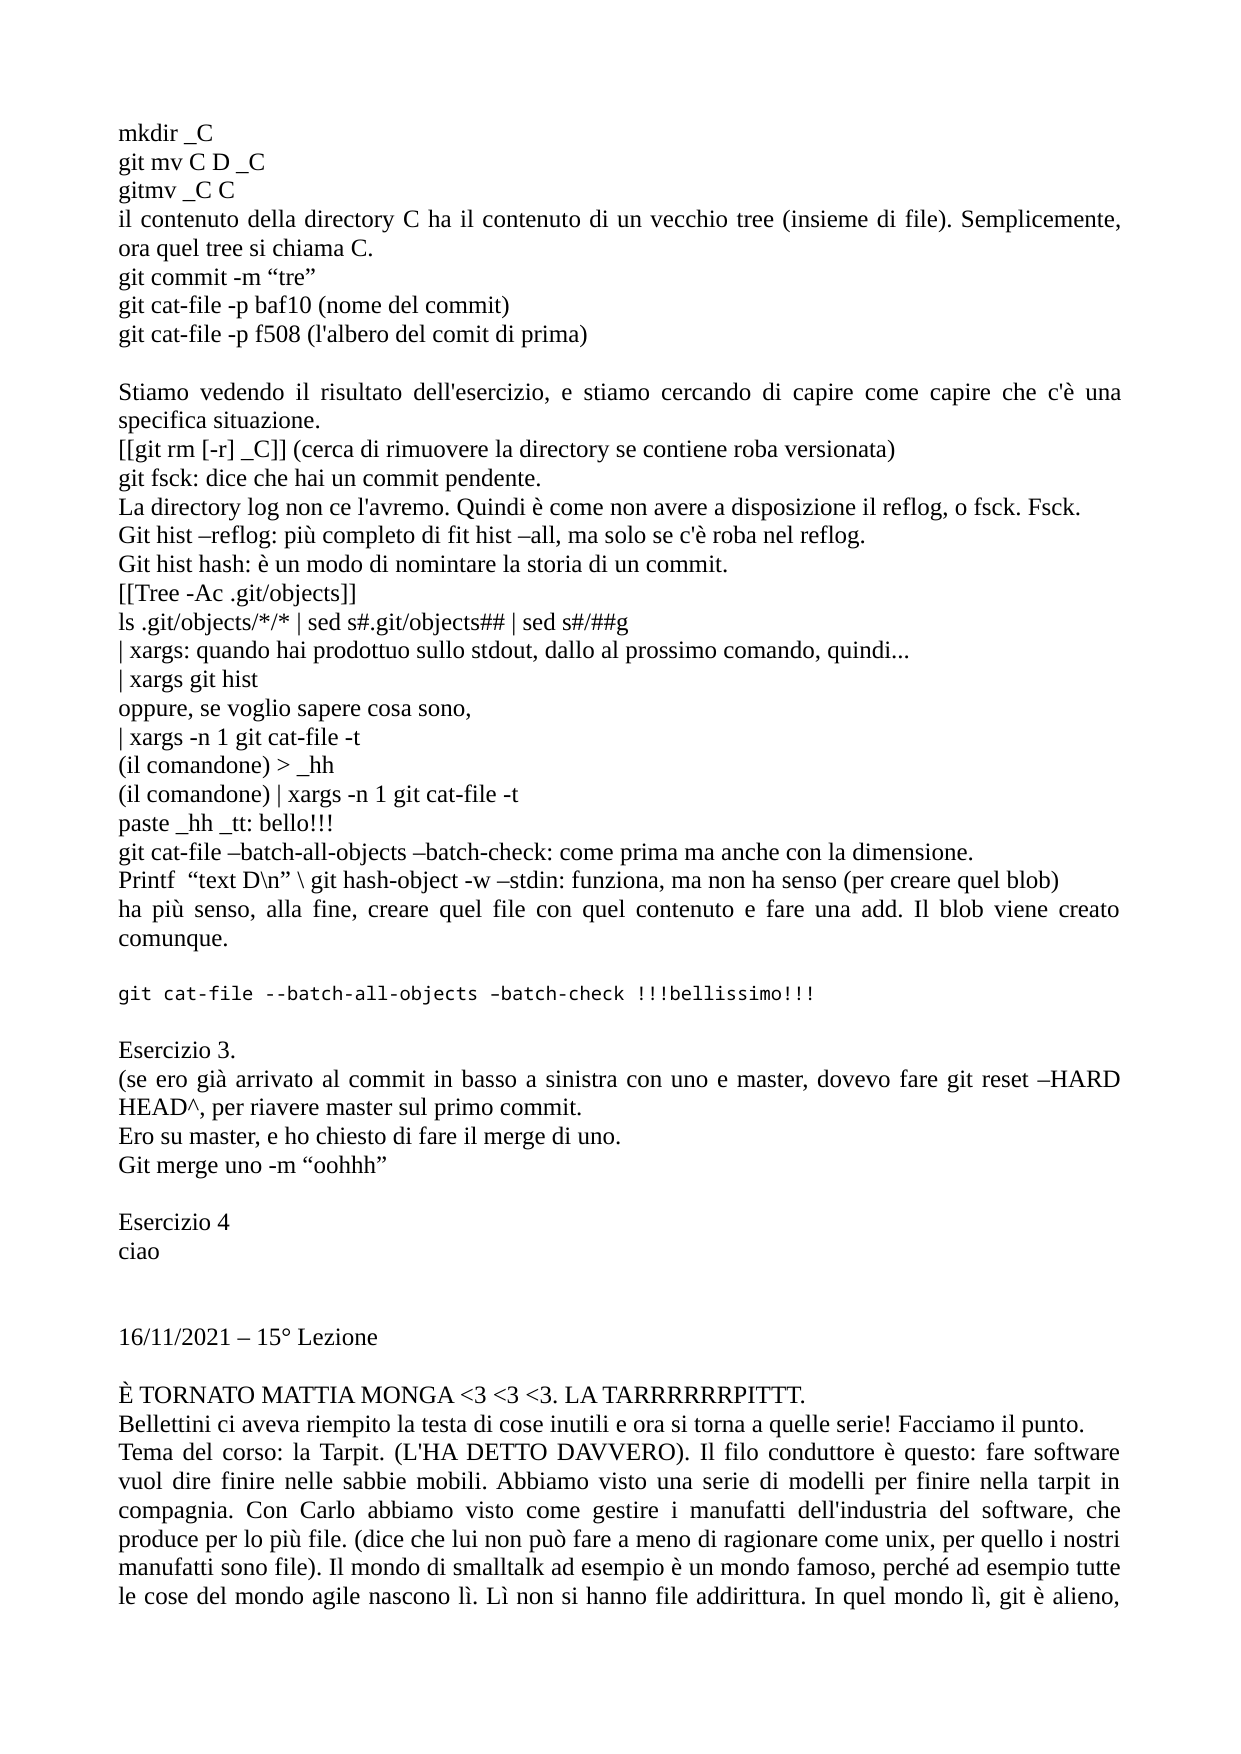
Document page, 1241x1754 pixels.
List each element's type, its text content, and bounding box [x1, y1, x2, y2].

text git mv C D _C [118, 147, 1122, 176]
text git commit -m “tre” [118, 262, 1122, 291]
text git cat-file -p f508 (l'albero del comit di prima) [118, 319, 1122, 348]
text Bellettini ci aveva riempito la testa di cose inutili e ora si torna a quelle serie! Facciamo il punto. [118, 1409, 1122, 1437]
text (il comandone) > _hh [118, 751, 1122, 779]
text Printf “text D\n” \ git hash-object -w –stdin: funziona, ma non ha senso (per creare quel blob) [118, 866, 1122, 894]
text gitmv _C C [118, 176, 1122, 204]
text ha più senso, alla fine, creare quel file con quel contenuto e fare una add. Il blob viene creato comunque. [118, 894, 1122, 952]
text Ero su master, e ho chiesto di fare il merge di uno. [118, 1121, 1122, 1150]
text [[Tree -Ac .git/objects]] [118, 578, 1122, 607]
text È TORNATO MATTIA MONGA <3 <3 <3. LA TARRRRRRPITTT. [118, 1380, 1122, 1409]
text git fsck: dice che hai un commit pendente. [118, 463, 1122, 492]
text | xargs: quando hai prodottuo sullo stdout, dallo al prossimo comando, quindi... [118, 636, 1122, 664]
text ciao [118, 1236, 1122, 1265]
text Git hist hash: è un modo di nomintare la storia di un commit. [118, 549, 1122, 578]
text paste _hh _tt: bello!!! [118, 808, 1122, 837]
text mkdir _C [118, 118, 1122, 147]
text Stiamo vedendo il risultato dell'esercizio, e stiamo cercando di capire come capire che c'è una specifica situazione. [118, 377, 1122, 434]
text Esercizio 4 [118, 1207, 1122, 1236]
text La directory log non ce l'avremo. Quindi è come non avere a disposizione il reflog, o fsck. Fsck. [118, 492, 1122, 521]
text oppure, se voglio sapere cosa sono, [118, 693, 1122, 722]
text il contenuto della directory C ha il contenuto di un vecchio tree (insieme di file). Semplicemente, ora quel tree si chiama C. [118, 204, 1122, 262]
text Git hist –reflog: più completo di fit hist –all, ma solo se c'è roba nel reflog. [118, 521, 1122, 549]
text (il comandone) | xargs -n 1 git cat-file -t [118, 779, 1122, 808]
text git cat-file -p baf10 (nome del commit) [118, 291, 1122, 319]
text Tema del corso: la Tarpit. (L'HA DETTO DAVVERO). Il filo conduttore è questo: fare software vuol dire finire nelle sabbie mobili. Abbiamo visto una serie di modelli per finire nella tarpit in compagnia. Con Carlo abbiamo visto come gestire i manufatti dell'industria del software, che produce per lo più file. (dice che lui non può fare a meno di ragionare come unix, per quello i nostri manufatti sono file). Il mondo di smalltalk ad esempio è un mondo famoso, perché ad esempio tutte le cose del mondo agile nascono lì. Lì non si hanno file addirittura. In quel mondo lì, git è alieno, [118, 1437, 1122, 1610]
text | xargs git hist [118, 664, 1122, 693]
text git cat-file –batch-all-objects –batch-check: come prima ma anche con la dimensione. [118, 837, 1122, 866]
text git cat-file --batch-all-objects –batch-check !!!bellissimo!!! [118, 981, 1122, 1006]
text [[git rm [-r] _C]] (cerca di rimuovere la directory se contiene roba versionata) [118, 434, 1122, 463]
text 16/11/2021 – 15° Lezione [118, 1322, 1122, 1351]
text (se ero già arrivato al commit in basso a sinistra con uno e master, dovevo fare git reset –HARD HEAD^, per riavere master sul primo commit. [118, 1064, 1122, 1121]
text Esercizio 3. [118, 1035, 1122, 1064]
text | xargs -n 1 git cat-file -t [118, 722, 1122, 751]
text Git merge uno -m “oohhh” [118, 1150, 1122, 1179]
text ls .git/objects/*/* | sed s#.git/objects## | sed s#/##g [118, 607, 1122, 636]
